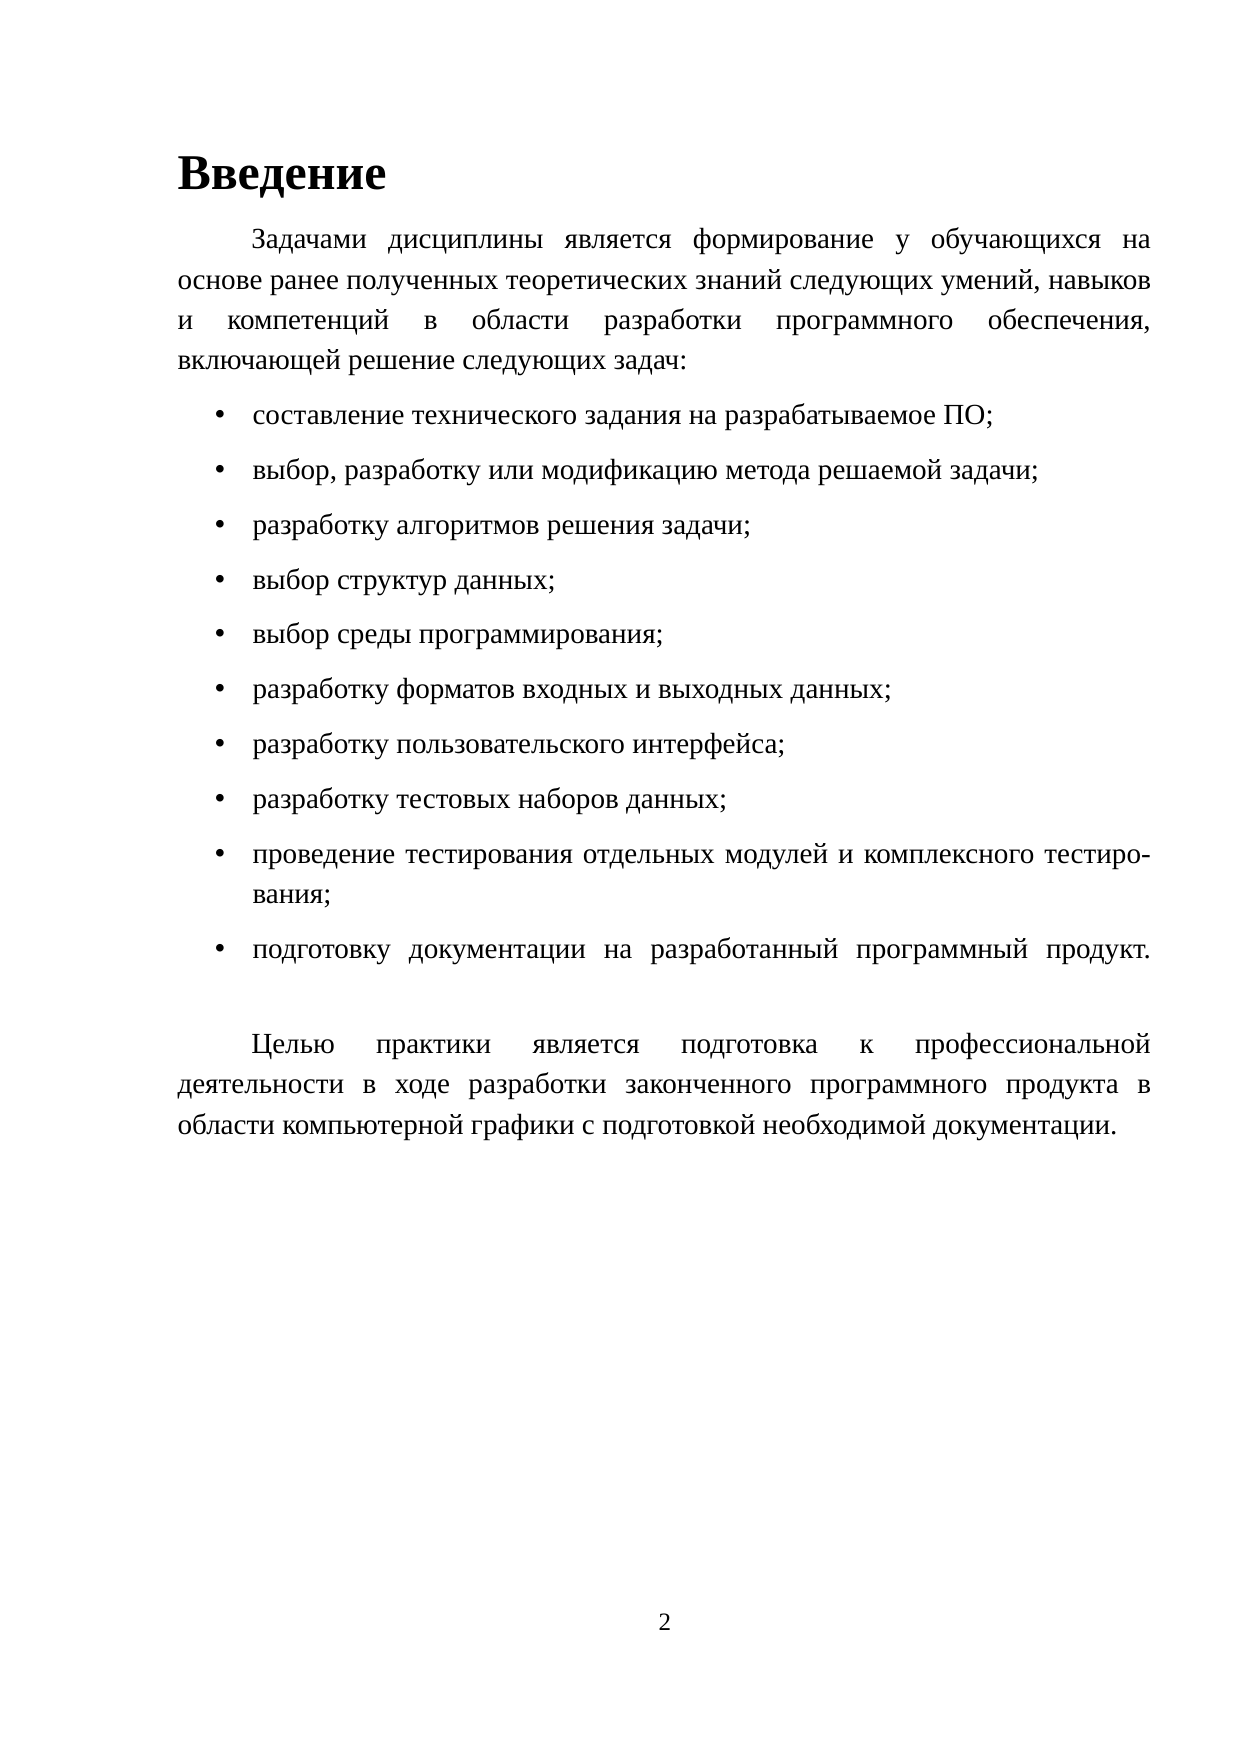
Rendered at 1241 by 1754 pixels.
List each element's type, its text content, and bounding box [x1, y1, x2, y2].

list разработку тестовых наборов данных; [215, 781, 1152, 815]
list проведение тестирования отдельных модулей и комплексного тестиро-вания; [215, 836, 1152, 910]
list подготовку документации на разработанный программный продукт. [215, 931, 1152, 1005]
list составление технического задания на разрабатываемое ПО; [215, 397, 1152, 431]
list разработку алгоритмов решения задачи; [215, 507, 1152, 541]
text Целью практики является подготовка к профессиональной деятельности в ходе разработки законченного программного продукта в области компьютерной графики с подготовкой необходимой документации. [177, 1026, 1152, 1140]
list выбор структур данных; [215, 562, 1152, 595]
list выбор среды программирования; [215, 617, 1152, 650]
subtitle Введение [177, 143, 1152, 201]
list разработку пользовательского интерфейса; [215, 726, 1152, 760]
text Задачами дисциплины является формирование у обучающихся на основе ранее полученных теоретических знаний следующих умений, навыков и компетенций в области разработки программного обеспечения, включающей решение следующих задач: [177, 222, 1152, 376]
list разработку форматов входных и выходных данных; [215, 672, 1152, 705]
list выбор, разработку или модификацию метода решаемой задачи; [215, 452, 1152, 486]
